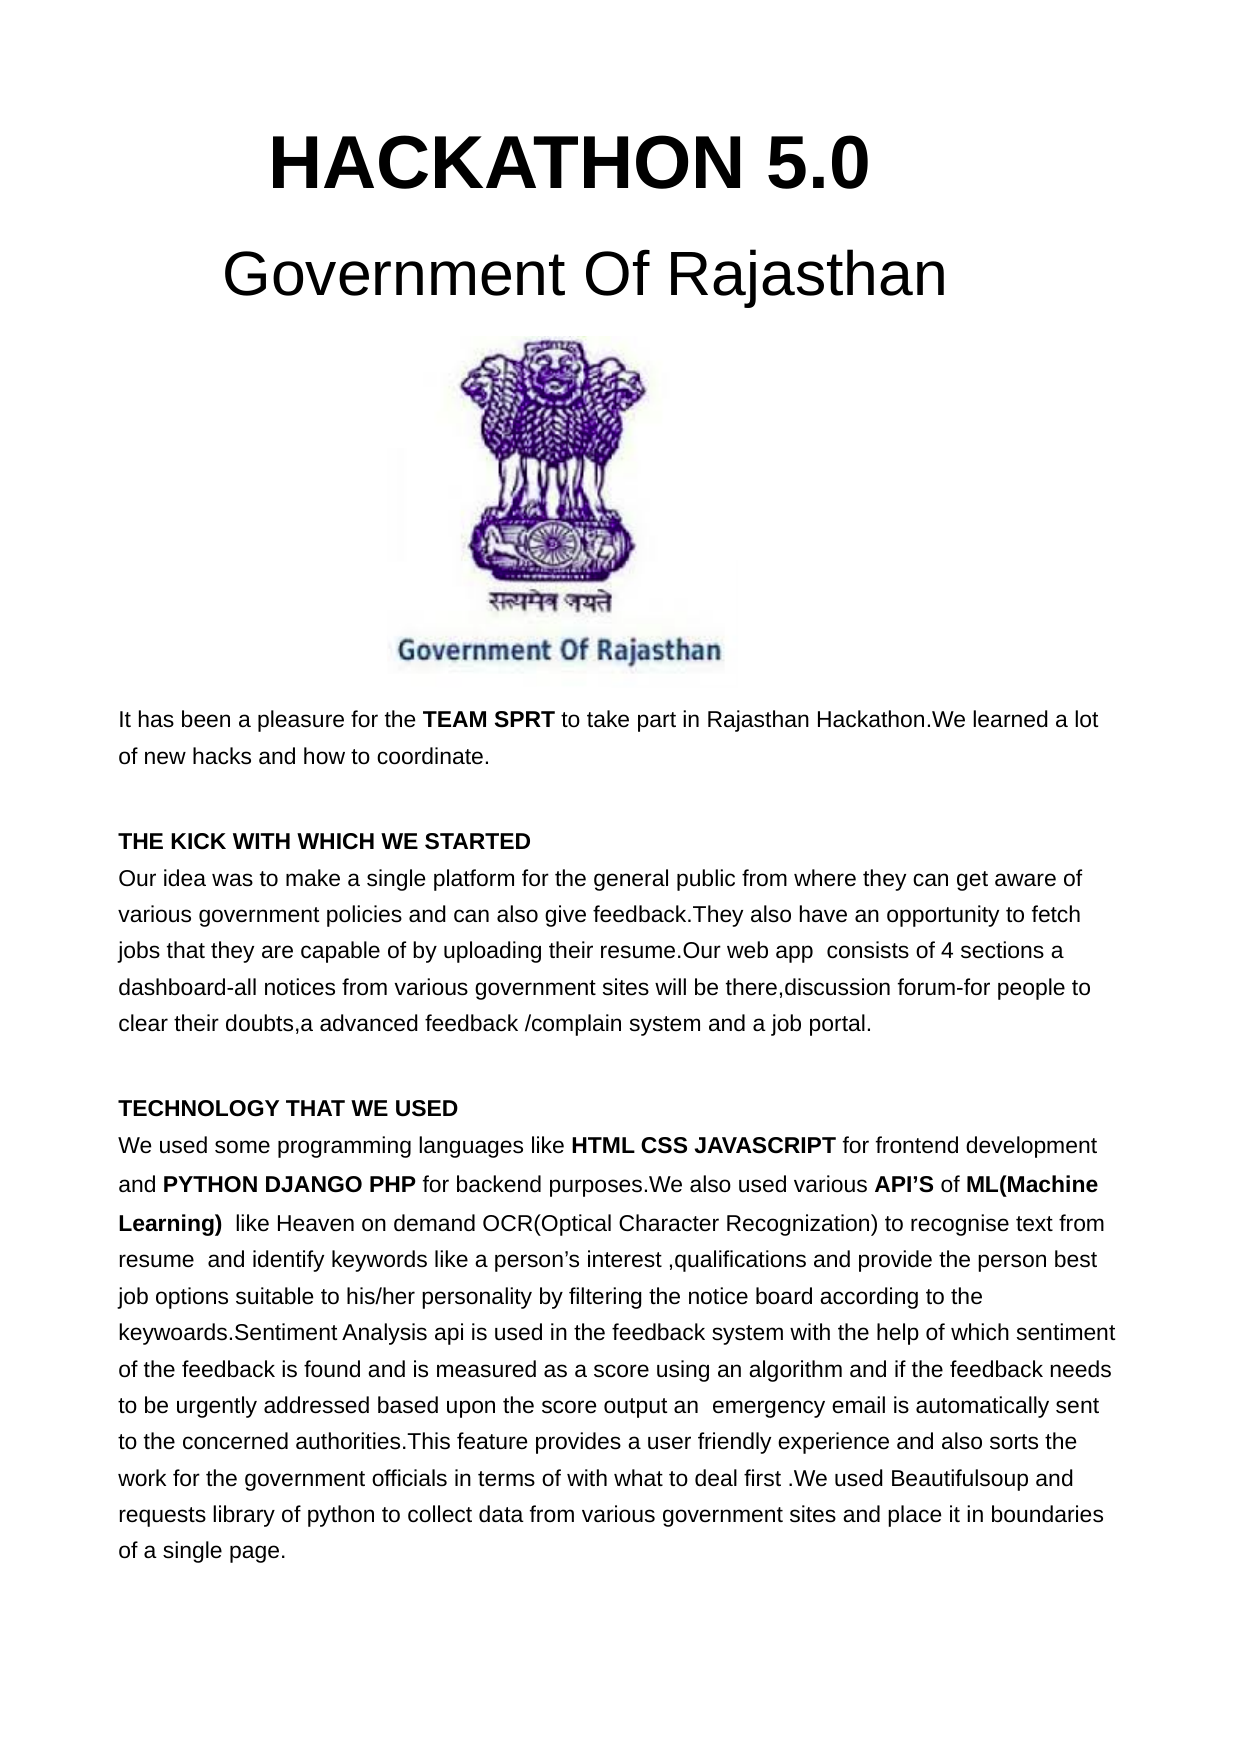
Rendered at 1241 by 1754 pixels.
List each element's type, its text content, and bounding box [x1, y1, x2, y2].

text HACKATHON 5.0 [118, 118, 1122, 204]
picture [386, 336, 739, 688]
text THE KICK WITH WHICH WE STARTED [118, 828, 1122, 854]
text Our idea was to make a single platform for the general public from where they can get aware of various government policies and can also give feedback.They also have an opportunity to fetch jobs that they are capable of by uploading their resume.Our web app consists of 4 sections a dashboard-all notices from various government sites will be there,discussion forum-for people to clear their doubts,a advanced feedback /complain system and a job portal. [118, 864, 1122, 1036]
text We used some programming languages like HTML CSS JAVASCRIPT for frontend development and PYTHON DJANGO PHP for backend purposes.We also used various API’S of ML(Machine Learning) like Heaven on demand OCR(Optical Character Recognization) to recognise text from resume and identify keywords like a person’s interest ,qualifications and provide the person best job options suitable to his/her personality by filtering the notice board according to the keywoards.Sentiment Analysis api is used in the feedback system with the help of which sentiment of the feedback is found and is measured as a score using an algorithm and if the feedback needs to be urgently addressed based upon the score output an emergency email is automatically sent to the concerned authorities.This feature provides a user friendly experience and also sorts the work for the government officials in terms of with what to deal first .We used Beautifulsoup and requests library of python to collect data from various government sites and place it in boundaries of a single page. [118, 1132, 1122, 1564]
text It has been a pleasure for the TEAM SPRT to take part in Rajasthan Hackathon.We learned a lot of new hacks and how to coordinate. [118, 704, 1122, 769]
text TECHNOLOGY THAT WE USED [118, 1095, 1122, 1122]
text Government Of Rajasthan [118, 237, 1122, 309]
